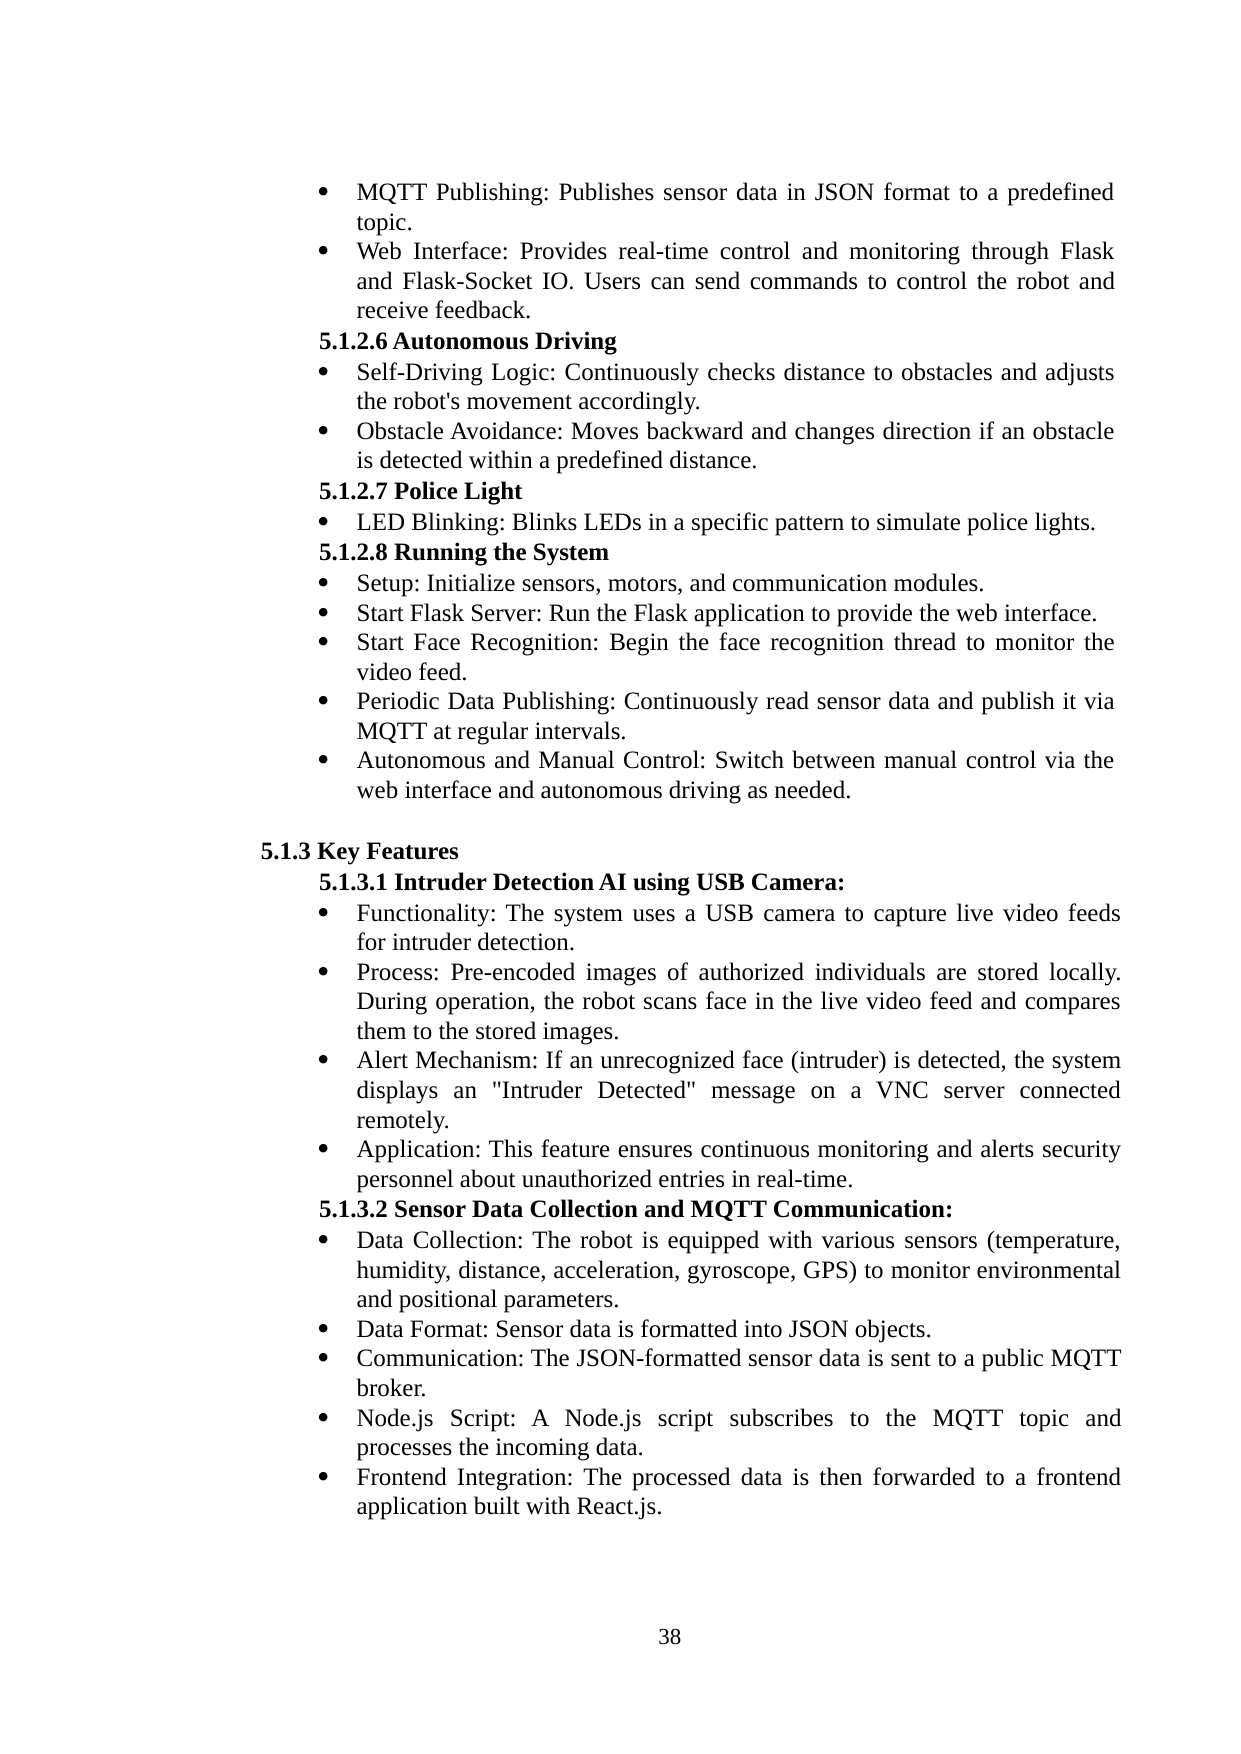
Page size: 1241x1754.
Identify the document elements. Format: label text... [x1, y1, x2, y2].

list Data Collection: The robot is equipped with various sensors (temperature, humidity, distance, acceleration, gyroscope, GPS) to monitor environmental and positional parameters. [319, 1225, 1122, 1313]
list Frontend Integration: The processed data is then forwarded to a frontend application built with React.js. [319, 1462, 1122, 1520]
text 5.1.2.6 Autonomous Driving [319, 326, 1115, 355]
list Autonomous and Manual Control: Switch between manual control via the web interface and autonomous driving as needed. [319, 746, 1115, 804]
list LED Blinking: Blinks LEDs in a specific pattern to simulate police lights. [319, 507, 1122, 536]
list Application: This feature ensures continuous monitoring and alerts security personnel about unauthorized entries in real-time. [319, 1134, 1122, 1193]
list Start Flask Server: Run the Flask application to provide the web interface. [319, 598, 1115, 626]
list Node.js Script: A Node.js script subscribes to the MQTT topic and processes the incoming data. [319, 1403, 1122, 1461]
list Communication: The JSON-formatted sensor data is sent to a public MQTT broker. [319, 1343, 1122, 1402]
list Alert Mechanism: If an unrecognized face (intruder) is detected, the system displays an "Intruder Detected" message on a VNC server connected remotely. [319, 1046, 1122, 1133]
list Setup: Initialize sensors, motors, and communication modules. [319, 568, 1115, 597]
list Start Face Recognition: Begin the face recognition thread to monitor the video feed. [319, 627, 1115, 686]
list Obstacle Avoidance: Moves backward and changes direction if an obstacle is detected within a predefined distance. [319, 416, 1115, 474]
text 5.1.3.2 Sensor Data Collection and MQTT Communication: [319, 1194, 1115, 1223]
list Functionality: The system uses a USB camera to capture live video feeds for intruder detection. [319, 898, 1122, 956]
text 5.1.2.7 Police Light [319, 476, 1115, 505]
list Web Interface: Provides real-time control and monitoring through Flask and Flask-Socket IO. Users can send commands to control the robot and receive feedback. [319, 236, 1115, 324]
list Self-Driving Logic: Continuously checks distance to obstacles and adjusts the robot's movement accordingly. [319, 357, 1115, 415]
text 5.1.2.8 Running the System [319, 537, 1115, 566]
list Data Format: Sensor data is formatted into JSON objects. [319, 1314, 1122, 1343]
text 5.1.3.1 Intruder Detection AI using USB Camera: [319, 867, 1122, 896]
list Periodic Data Publishing: Continuously read sensor data and publish it via MQTT at regular intervals. [319, 686, 1115, 745]
list Process: Pre-encoded images of authorized individuals are stored locally. During operation, the robot scans face in the live video feed and compares them to the stored images. [319, 957, 1122, 1045]
text 5.1.3 Key Features [261, 836, 1115, 865]
list MQTT Publishing: Publishes sensor data in JSON format to a predefined topic. [319, 177, 1115, 236]
